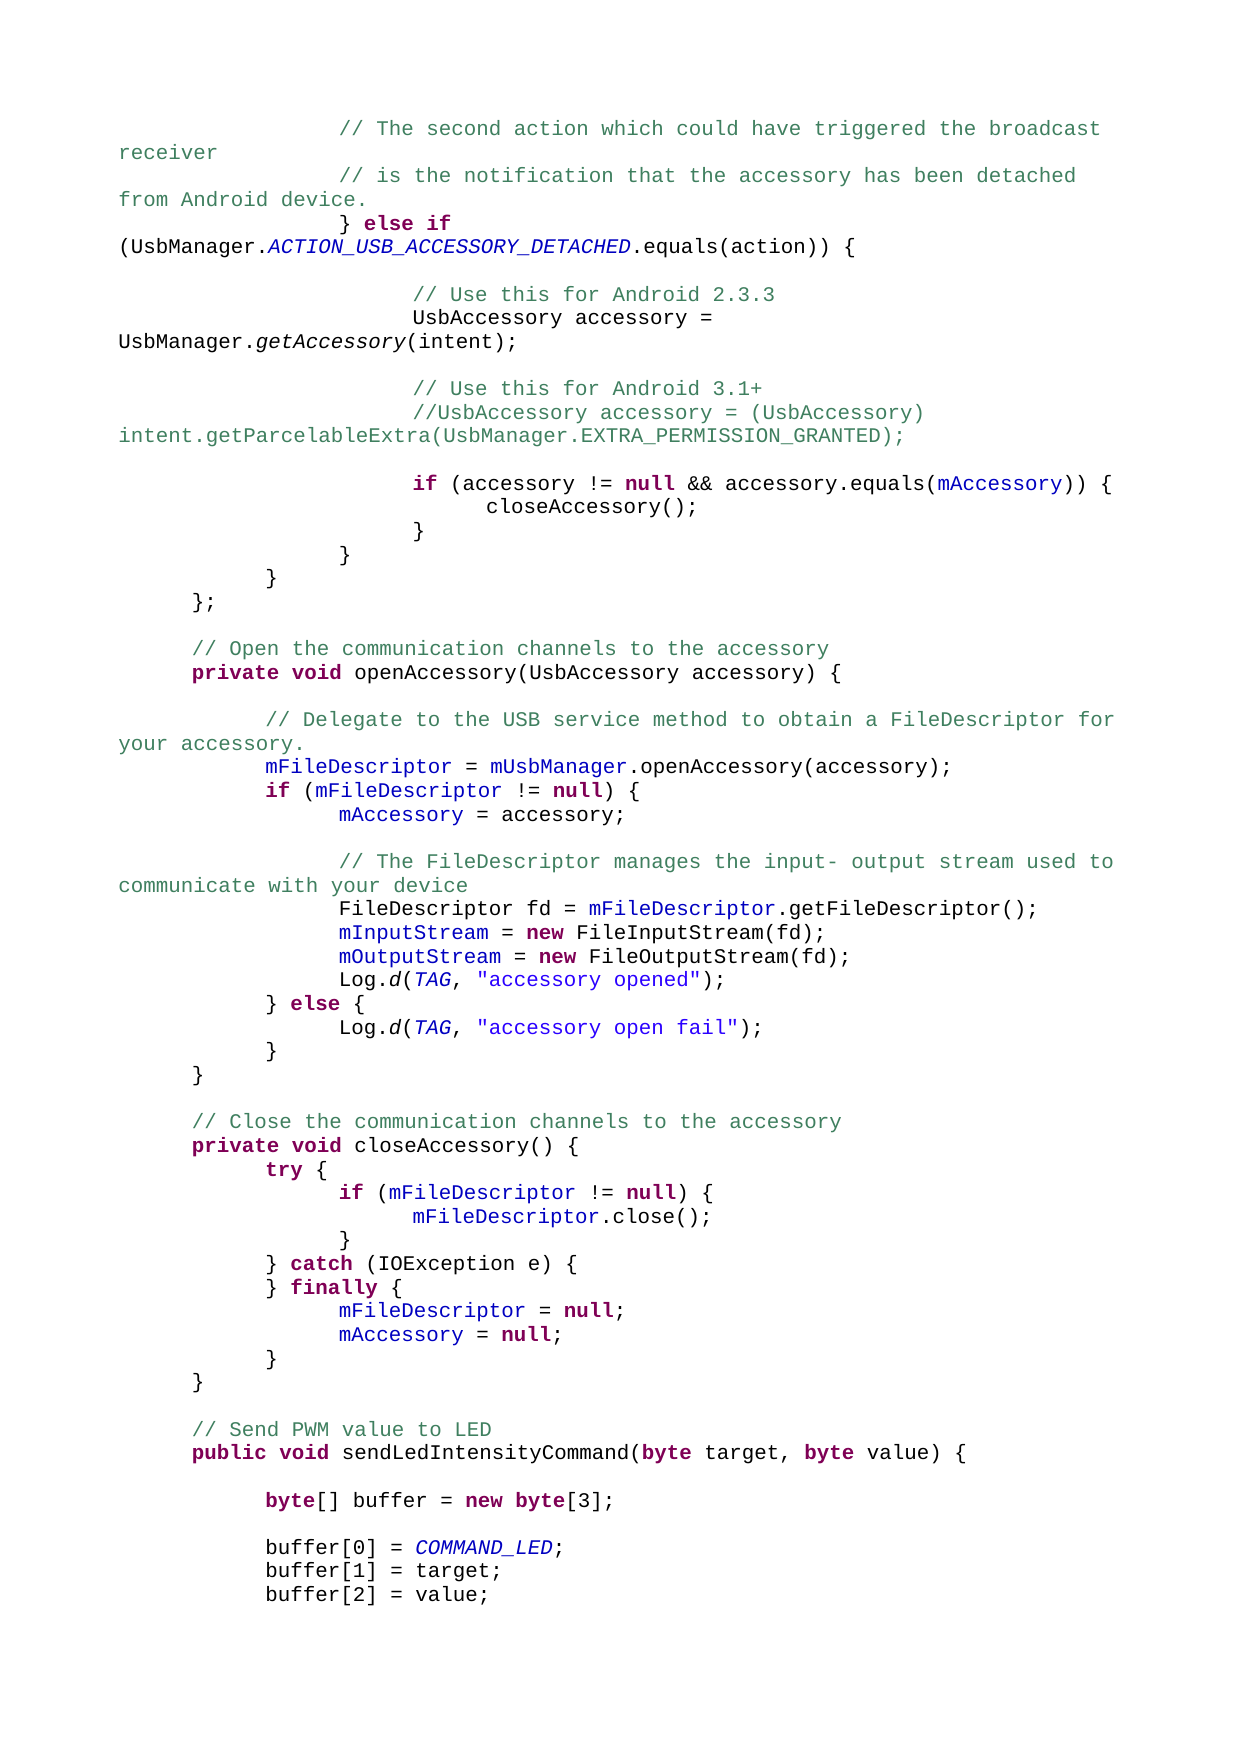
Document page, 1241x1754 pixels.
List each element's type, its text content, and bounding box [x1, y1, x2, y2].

text mOutputStream = new FileOutputStream(fd); [118, 946, 1122, 969]
text // The FileDescriptor manages the input- output stream used to communicate with your device [118, 851, 1122, 898]
text } [118, 520, 1122, 544]
text Log.d(TAG, "accessory opened"); [118, 969, 1122, 993]
text mAccessory = accessory; [118, 804, 1122, 827]
text if (mFileDescriptor != null) { [118, 1182, 1122, 1206]
text if (accessory != null && accessory.equals(mAccessory)) { [118, 473, 1122, 496]
text } [118, 567, 1122, 591]
text UsbAccessory accessory = UsbManager.getAccessory(intent); [118, 307, 1122, 354]
text } catch (IOException e) { [118, 1253, 1122, 1277]
text private void openAccessory(UsbAccessory accessory) { [118, 662, 1122, 686]
text buffer[0] = COMMAND_LED; [118, 1537, 1122, 1561]
text // Open the communication channels to the accessory [118, 638, 1122, 662]
text buffer[2] = value; [118, 1584, 1122, 1608]
text mFileDescriptor.close(); [118, 1206, 1122, 1229]
text // Use this for Android 2.3.3 [118, 284, 1122, 307]
text Log.d(TAG, "accessory open fail"); [118, 1017, 1122, 1040]
text } [118, 1348, 1122, 1371]
text // The second action which could have triggered the broadcast receiver [118, 118, 1122, 165]
text } finally { [118, 1277, 1122, 1300]
text // Use this for Android 3.1+ [118, 378, 1122, 402]
text //UsbAccessory accessory = (UsbAccessory) intent.getParcelableExtra(UsbManager.EXTRA_PERMISSION_GRANTED); [118, 402, 1122, 449]
text } [118, 1229, 1122, 1253]
text mFileDescriptor = null; [118, 1300, 1122, 1324]
text closeAccessory(); [118, 496, 1122, 520]
text buffer[1] = target; [118, 1561, 1122, 1584]
text mInputStream = new FileInputStream(fd); [118, 922, 1122, 946]
text } [118, 544, 1122, 567]
text // Delegate to the USB service method to obtain a FileDescriptor for your accessory. [118, 709, 1122, 757]
text try { [118, 1158, 1122, 1182]
text // is the notification that the accessory has been detached from Android device. [118, 165, 1122, 213]
text } [118, 1040, 1122, 1064]
text FileDescriptor fd = mFileDescriptor.getFileDescriptor(); [118, 898, 1122, 922]
text } [118, 1064, 1122, 1088]
text mFileDescriptor = mUsbManager.openAccessory(accessory); [118, 757, 1122, 780]
text } else { [118, 993, 1122, 1017]
text if (mFileDescriptor != null) { [118, 780, 1122, 804]
text // Send PWM value to LED [118, 1419, 1122, 1442]
text public void sendLedIntensityCommand(byte target, byte value) { [118, 1442, 1122, 1466]
text } [118, 1371, 1122, 1395]
text byte[] buffer = new byte[3]; [118, 1489, 1122, 1513]
text // Close the communication channels to the accessory [118, 1111, 1122, 1135]
text } else if (UsbManager.ACTION_USB_ACCESSORY_DETACHED.equals(action)) { [118, 213, 1122, 260]
text private void closeAccessory() { [118, 1135, 1122, 1158]
text mAccessory = null; [118, 1324, 1122, 1348]
text }; [118, 591, 1122, 615]
